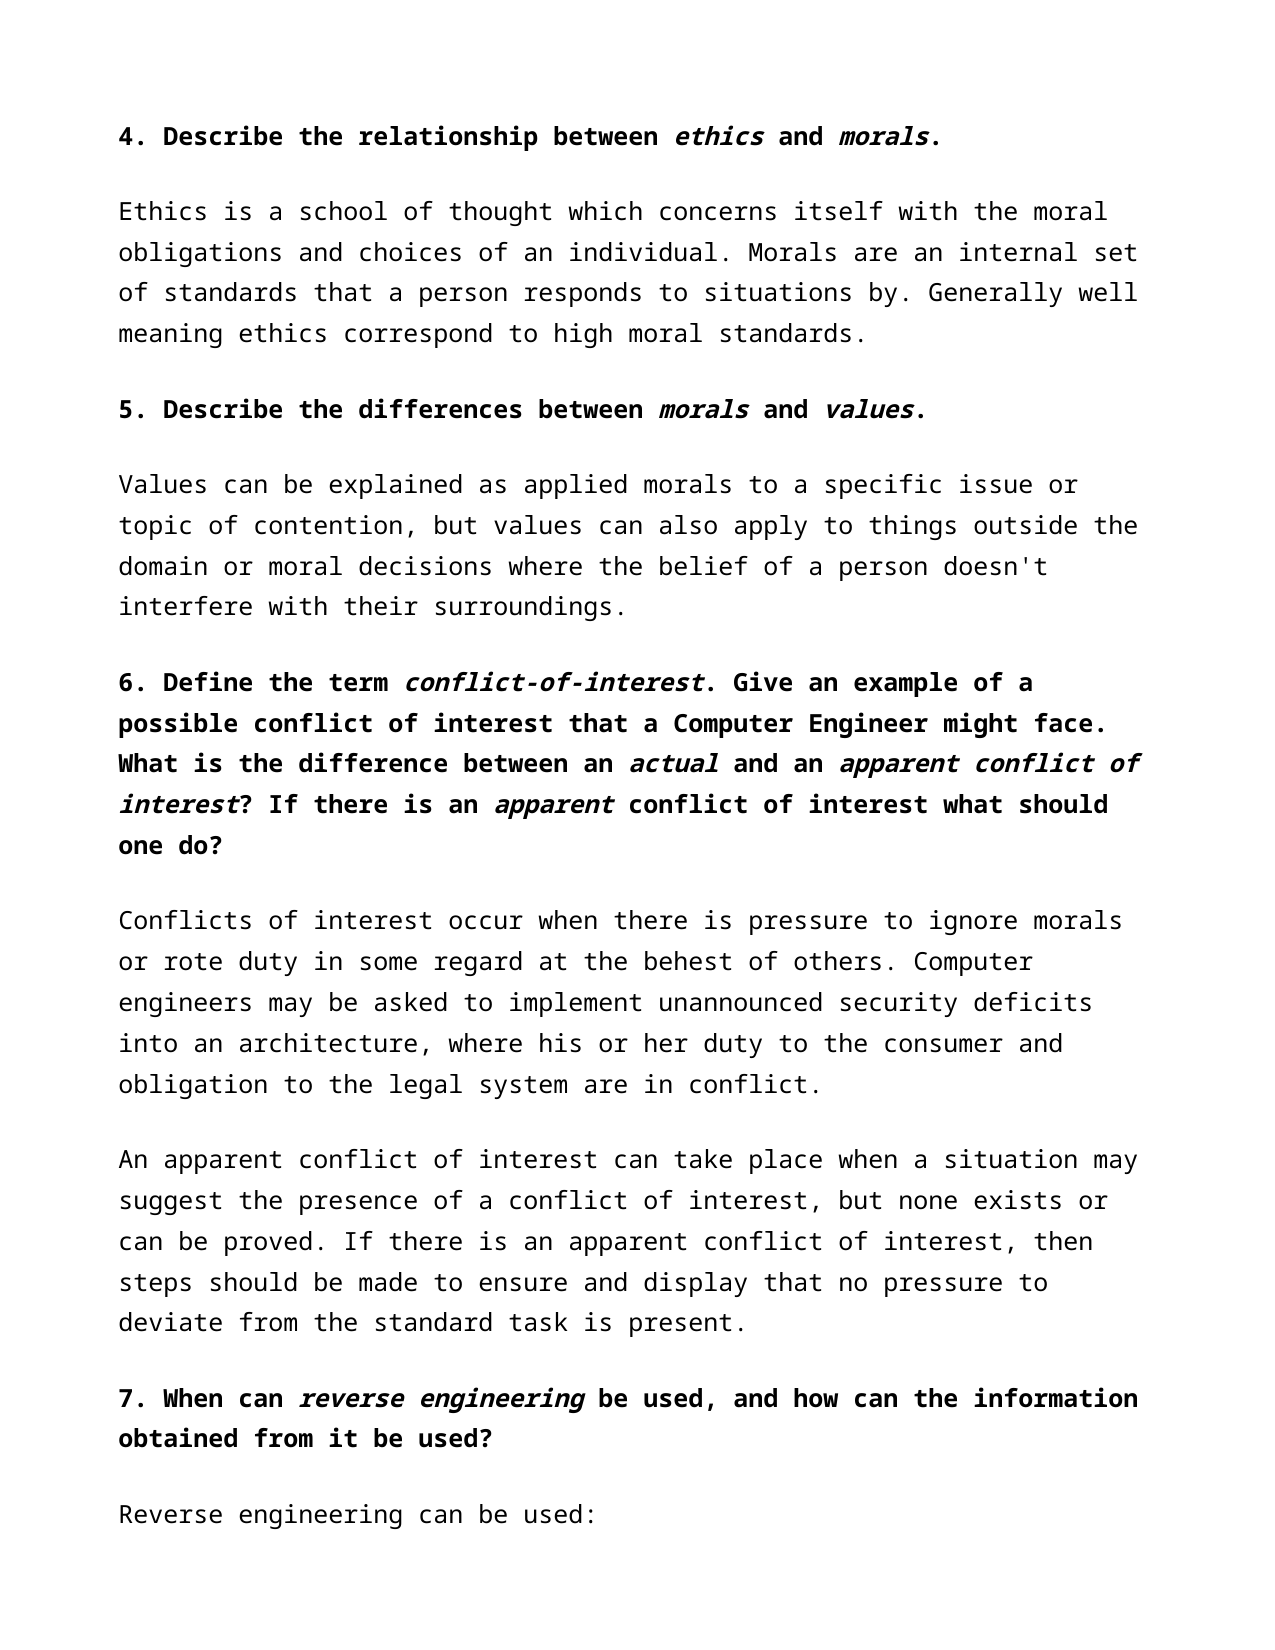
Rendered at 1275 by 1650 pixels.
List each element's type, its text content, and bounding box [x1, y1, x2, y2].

text Values can be explained as applied morals to a specific issue or topic of contention, but values can also apply to things outside the domain or moral decisions where the belief of a person doesn't interfere with their surroundings. [118, 467, 1157, 623]
text 5. Describe the differences between morals and values. [118, 391, 1157, 425]
text An apparent conflict of interest can take place when a situation may suggest the presence of a conflict of interest, but none exists or can be proved. If there is an apparent conflict of interest, then steps should be made to ensure and display that no pressure to deviate from the standard task is present. [118, 1142, 1157, 1339]
text 7. When can reverse engineering be used, and how can the information obtained from it be used? [118, 1380, 1157, 1455]
text Ethics is a school of thought which concerns itself with the moral obligations and choices of an individual. Morals are an internal set of standards that a person responds to situations by. Generally well meaning ethics correspond to high moral standards. [118, 193, 1157, 350]
text 4. Describe the relationship between ethics and morals. [118, 118, 1157, 152]
text 6. Define the term conflict-of-interest. Give an example of a possible conflict of interest that a Computer Engineer might face. What is the difference between an actual and an apparent conflict of interest? If there is an apparent conflict of interest what should one do? [118, 664, 1157, 862]
text Conflicts of interest occur when there is pressure to ignore morals or rote duty in some regard at the behest of others. Computer engineers may be asked to implement unannounced security deficits into an architecture, where his or her duty to the consumer and obligation to the legal system are in conflict. [118, 903, 1157, 1100]
text Reverse engineering can be used: [118, 1496, 1157, 1531]
